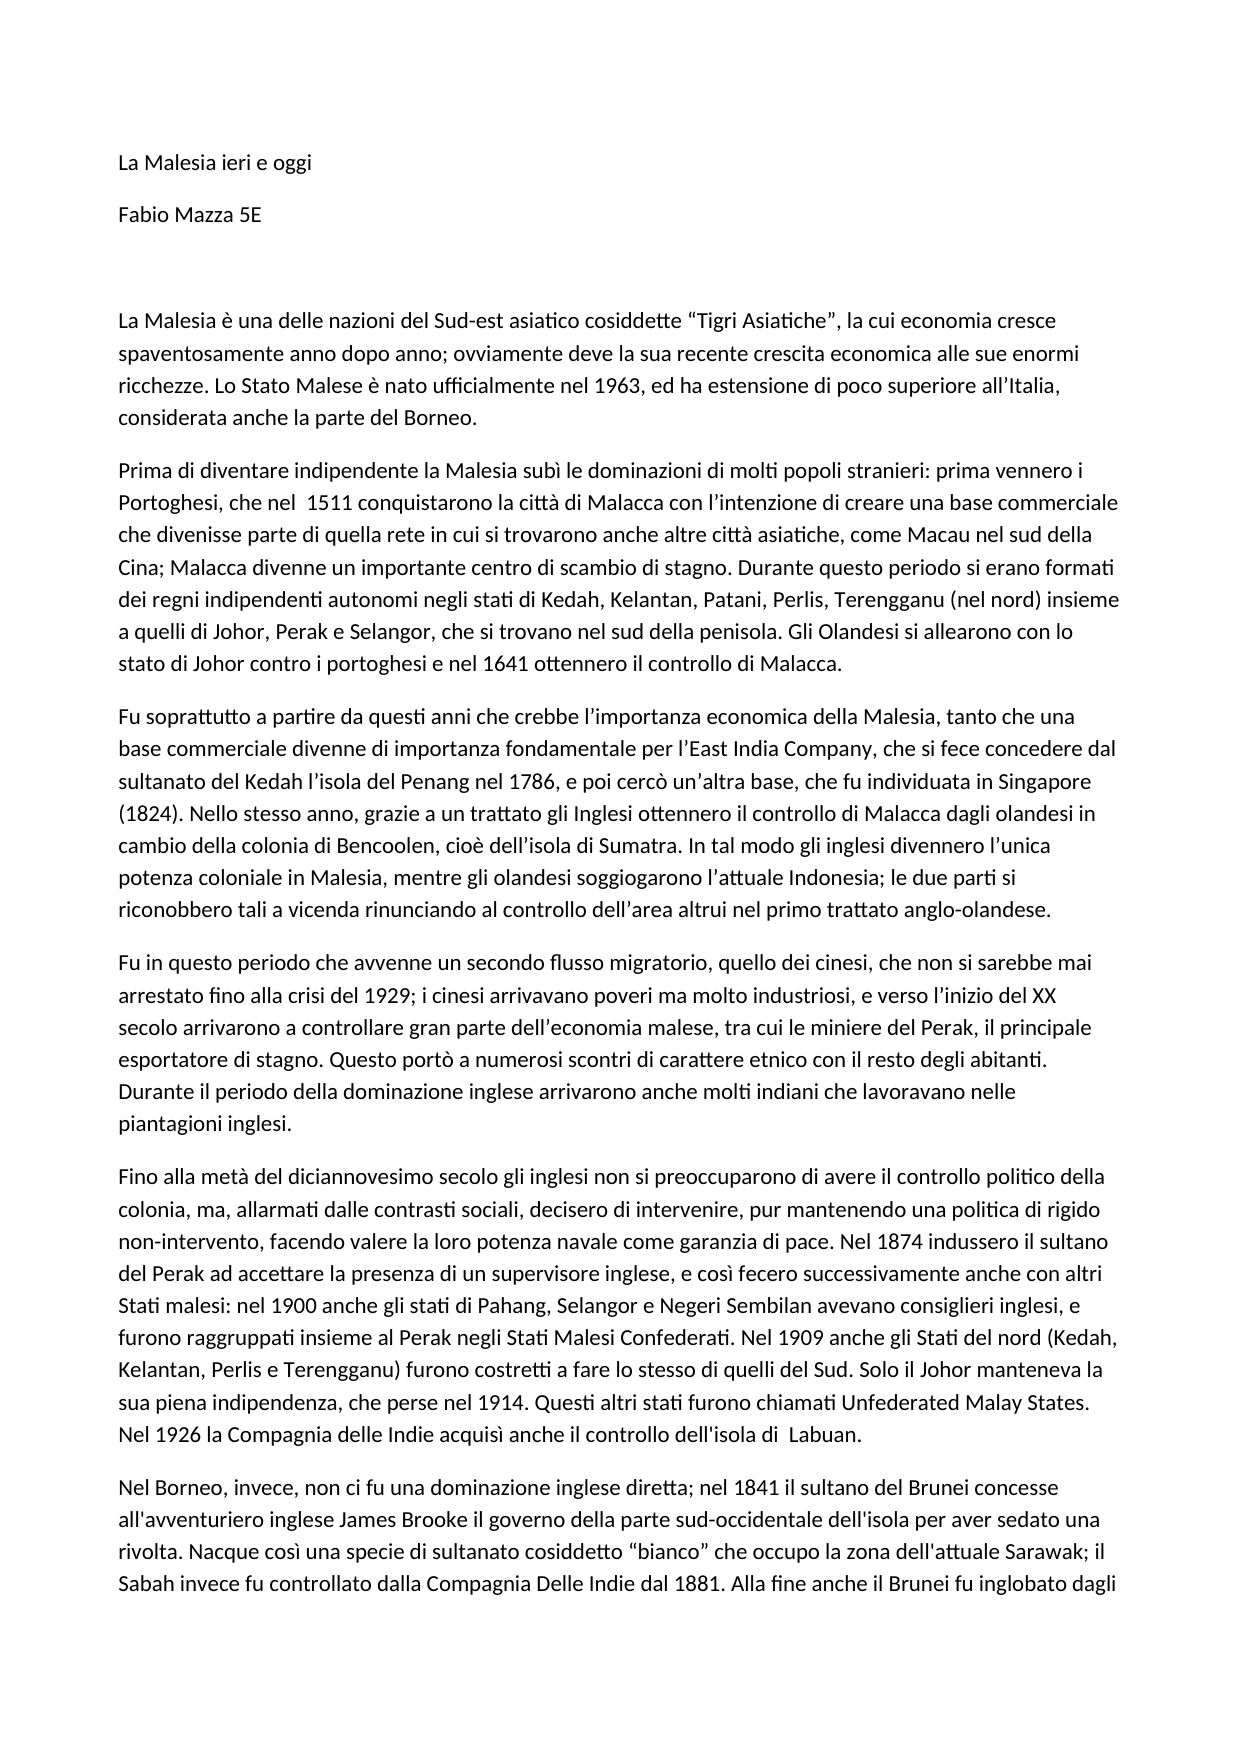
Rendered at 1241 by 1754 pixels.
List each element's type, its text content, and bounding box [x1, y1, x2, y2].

text La Malesia ieri e oggi [118, 148, 1122, 176]
text Fino alla metà del diciannovesimo secolo gli inglesi non si preoccuparono di avere il controllo politico della colonia, ma, allarmati dalle contrasti sociali, decisero di intervenire, pur mantenendo una politica di rigido non-intervento, facendo valere la loro potenza navale come garanzia di pace. Nel 1874 indussero il sultano del Perak ad accettare la presenza di un supervisore inglese, e così fecero successivamente anche con altri Stati malesi: nel 1900 anche gli stati di Pahang, Selangor e Negeri Sembilan avevano consiglieri inglesi, e furono raggruppati insieme al Perak negli Stati Malesi Confederati. Nel 1909 anche gli Stati del nord (Kedah, Kelantan, Perlis e Terengganu) furono costretti a fare lo stesso di quelli del Sud. Solo il Johor manteneva la sua piena indipendenza, che perse nel 1914. Questi altri stati furono chiamati Unfederated Malay States. Nel 1926 la Compagnia delle Indie acquisì anche il controllo dell'isola di Labuan. [118, 1162, 1122, 1448]
text Fu soprattutto a partire da questi anni che crebbe l’importanza economica della Malesia, tanto che una base commerciale divenne di importanza fondamentale per l’East India Company, che si fece concedere dal sultanato del Kedah l’isola del Penang nel 1786, e poi cercò un’altra base, che fu individuata in Singapore (1824). Nello stesso anno, grazie a un trattato gli Inglesi ottennero il controllo di Malacca dagli olandesi in cambio della colonia di Bencoolen, cioè dell’isola di Sumatra. In tal modo gli inglesi divennero l’unica potenza coloniale in Malesia, mentre gli olandesi soggiogarono l’attuale Indonesia; le due parti si riconobbero tali a vicenda rinunciando al controllo dell’area altrui nel primo trattato anglo-olandese. [118, 702, 1122, 923]
text Prima di diventare indipendente la Malesia subì le dominazioni di molti popoli stranieri: prima vennero i Portoghesi, che nel 1511 conquistarono la città di Malacca con l’intenzione di creare una base commerciale che divenisse parte di quella rete in cui si trovarono anche altre città asiatiche, come Macau nel sud della Cina; Malacca divenne un importante centro di scambio di stagno. Durante questo periodo si erano formati dei regni indipendenti autonomi negli stati di Kedah, Kelantan, Patani, Perlis, Terengganu (nel nord) insieme a quelli di Johor, Perak e Selangor, che si trovano nel sud della penisola. Gli Olandesi si allearono con lo stato di Johor contro i portoghesi e nel 1641 ottennero il controllo di Malacca. [118, 456, 1122, 677]
text Fu in questo periodo che avvenne un secondo flusso migratorio, quello dei cinesi, che non si sarebbe mai arrestato fino alla crisi del 1929; i cinesi arrivavano poveri ma molto industriosi, e verso l’inizio del XX secolo arrivarono a controllare gran parte dell’economia malese, tra cui le miniere del Perak, il principale esportatore di stagno. Questo portò a numerosi scontri di carattere etnico con il resto degli abitanti. Durante il periodo della dominazione inglese arrivarono anche molti indiani che lavoravano nelle piantagioni inglesi. [118, 948, 1122, 1137]
text La Malesia è una delle nazioni del Sud-est asiatico cosiddette “Tigri Asiatiche”, la cui economia cresce spaventosamente anno dopo anno; ovviamente deve la sua recente crescita economica alle sue enormi ricchezze. Lo Stato Malese è nato ufficialmente nel 1963, ed ha estensione di poco superiore all’Italia, considerata anche la parte del Borneo. [118, 307, 1122, 431]
text Fabio Mazza 5E [118, 201, 1122, 229]
text Nel Borneo, invece, non ci fu una dominazione inglese diretta; nel 1841 il sultano del Brunei concesse all'avventuriero inglese James Brooke il governo della parte sud-occidentale dell'isola per aver sedato una rivolta. Nacque così una specie di sultanato cosiddetto “bianco” che occupo la zona dell'attuale Sarawak; il Sabah invece fu controllato dalla Compagnia Delle Indie dal 1881. Alla fine anche il Brunei fu inglobato dagli [118, 1473, 1122, 1598]
